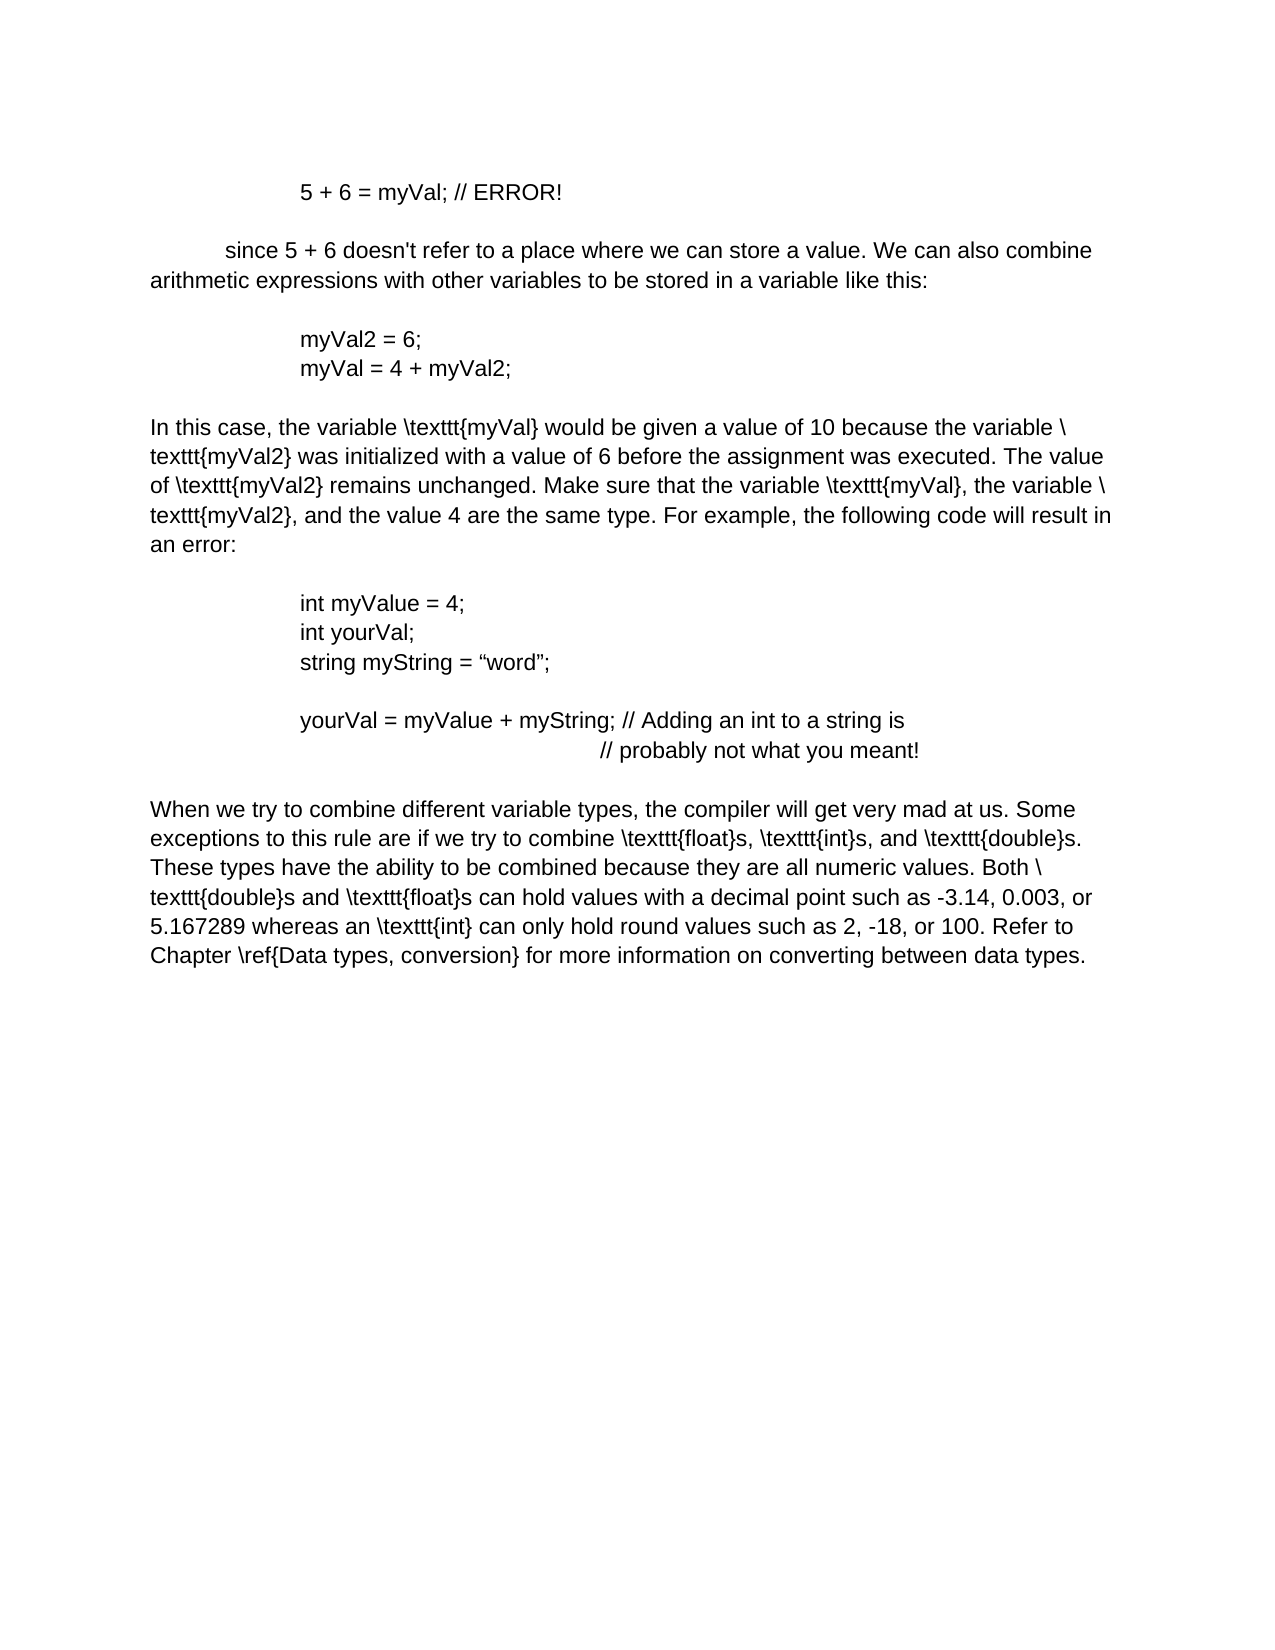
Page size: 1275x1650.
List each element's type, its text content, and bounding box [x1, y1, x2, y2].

text myVal2 = 6; [150, 326, 1125, 352]
text 5 + 6 = myVal; // ERROR! [150, 179, 1125, 205]
text myVal = 4 + myVal2; [150, 356, 1125, 381]
text int yourVal; [150, 620, 1125, 646]
text string myString = “word”; [150, 649, 1125, 675]
text since 5 + 6 doesn't refer to a place where we can store a value. We can also combine arithmetic expressions with other variables to be stored in a variable like this: [150, 238, 1125, 293]
text When we try to combine different variable types, the compiler will get very mad at us. Some exceptions to this rule are if we try to combine \texttt{float}s, \texttt{int}s, and \texttt{double}s. These types have the ability to be combined because they are all numeric values. Both \texttt{double}s and \texttt{float}s can hold values with a decimal point such as -3.14, 0.003, or 5.167289 whereas an \texttt{int} can only hold round values such as 2, -18, or 100. Refer to Chapter \ref{Data types, conversion} for more information on converting between data types. [150, 796, 1125, 969]
text yourVal = myValue + myString; // Adding an int to a string is [150, 708, 1125, 734]
text // probably not what you meant! [150, 737, 1125, 763]
text int myValue = 4; [150, 591, 1125, 616]
text In this case, the variable \texttt{myVal} would be given a value of 10 because the variable \texttt{myVal2} was initialized with a value of 6 before the assignment was executed. The value of \texttt{myVal2} remains unchanged. Make sure that the variable \texttt{myVal}, the variable \texttt{myVal2}, and the value 4 are the same type. For example, the following code will result in an error: [150, 414, 1125, 557]
